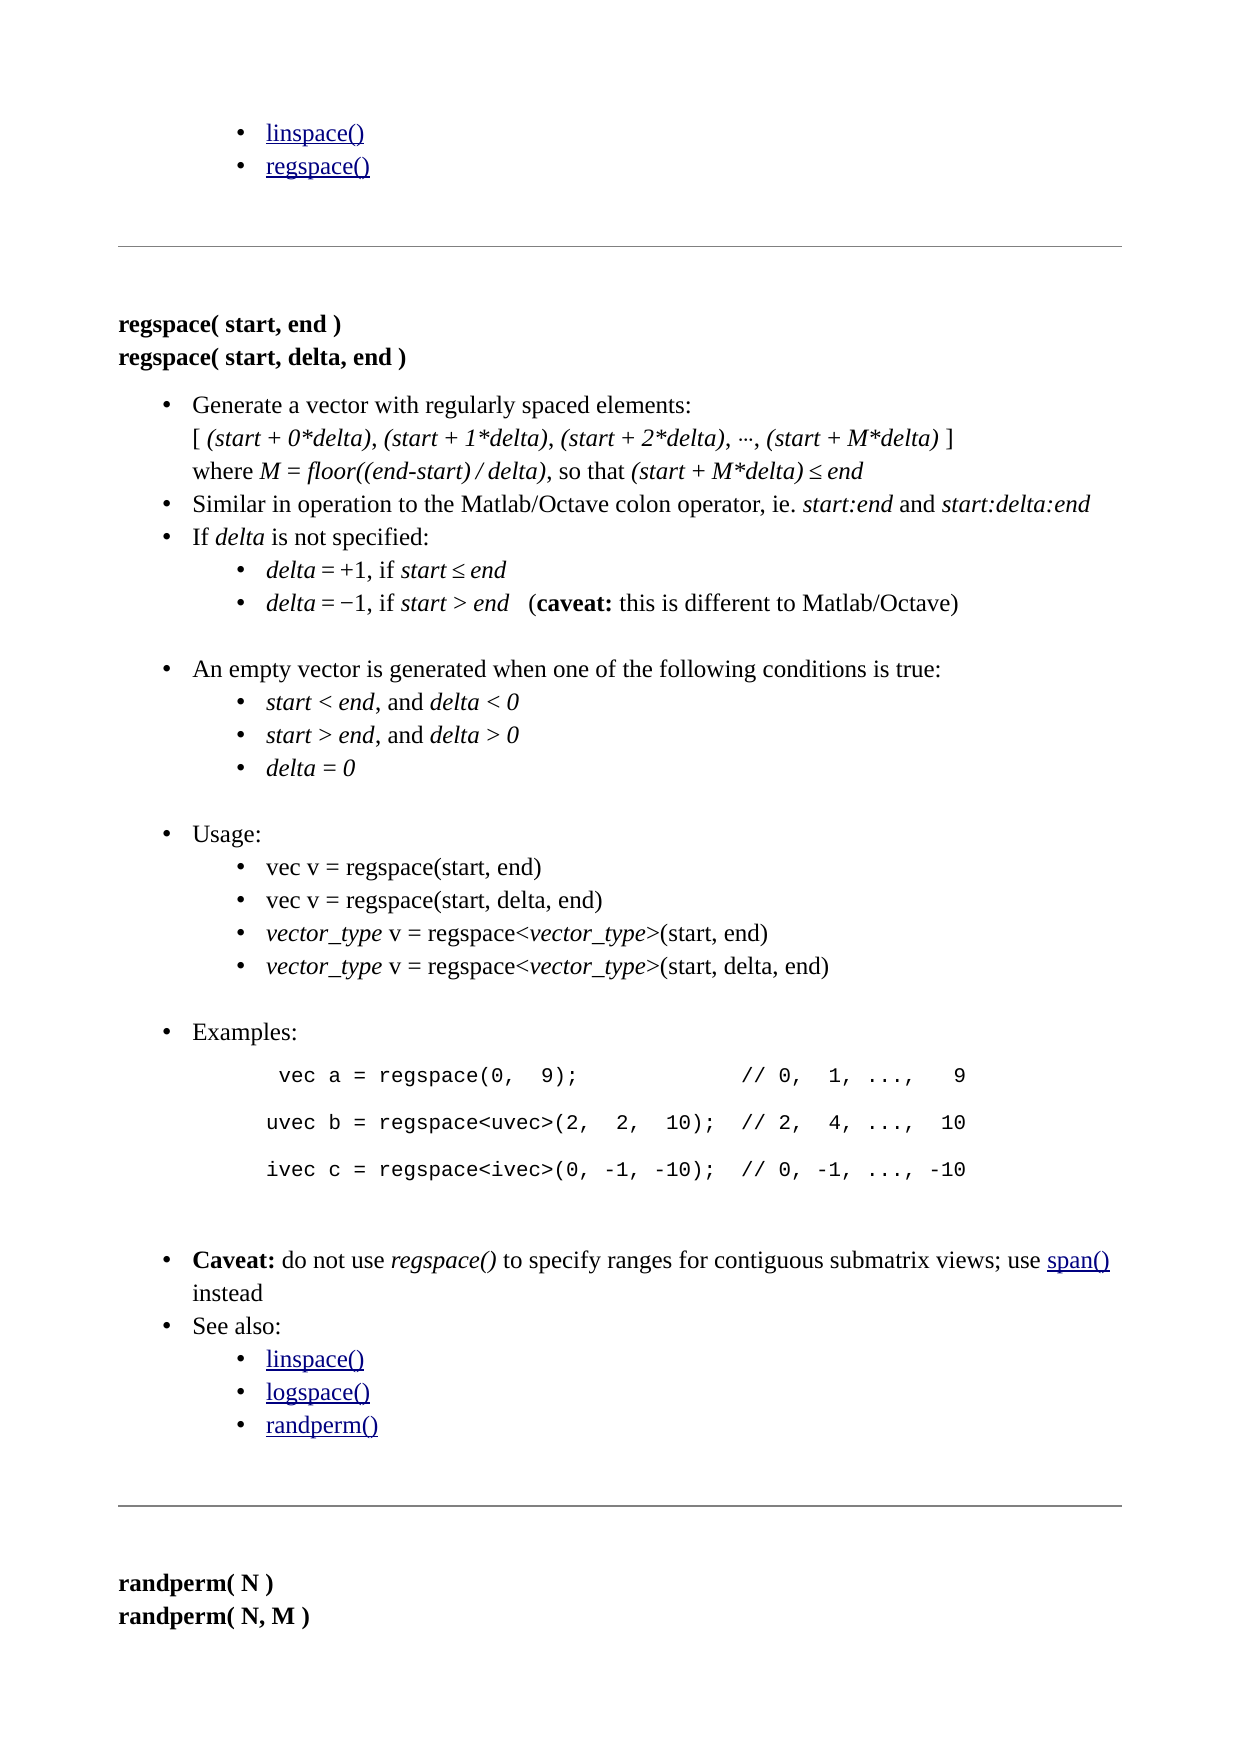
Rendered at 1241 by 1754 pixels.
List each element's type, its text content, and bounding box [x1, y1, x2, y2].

list vec v = regspace(start, end) [236, 852, 1122, 881]
text randperm( N ) randperm( N, M ) [118, 1568, 1122, 1630]
list randperm() [236, 1411, 1122, 1439]
list vector_type v = regspace<vector_type>(start, end) [236, 918, 1122, 947]
list delta = 0 [236, 753, 1122, 782]
list ivec c = regspace<ivec>(0, -1, -10); // 0, -1, ..., -10 [236, 1159, 1122, 1183]
list uvec b = regspace<uvec>(2, 2, 10); // 2, 4, ..., 10 [236, 1112, 1122, 1136]
list See also: [162, 1311, 1122, 1340]
list Similar in operation to the Matlab/Octave colon operator, ie. start:end and start:delta:end [162, 489, 1122, 517]
list vector_type v = regspace<vector_type>(start, delta, end) [236, 951, 1122, 980]
list logspace() [236, 1377, 1122, 1406]
list An empty vector is generated when one of the following conditions is true: [162, 654, 1122, 683]
list Examples: [162, 1017, 1122, 1046]
list vec v = regspace(start, delta, end) [236, 885, 1122, 914]
list Caveat: do not use regspace() to specify ranges for contiguous submatrix views; use span() instead [162, 1245, 1122, 1307]
list linspace() [236, 1344, 1122, 1373]
list Usage: [162, 819, 1122, 848]
list vec a = regspace(0, 9); // 0, 1, ..., 9 [236, 1065, 1122, 1088]
list start > end, and delta > 0 [236, 720, 1122, 749]
list regspace() [236, 151, 1122, 180]
list linspace() [236, 118, 1122, 147]
list delta = −1, if start > end (caveat: this is different to Matlab/Octave) [236, 588, 1122, 617]
list Generate a vector with regularly spaced elements: [ (start + 0*delta), (start + 1*delta), (start + 2*delta), ⋯, (start + M*delta) ] where M = floor((end-start) / delta), so that (start + M*delta) ≤ end [162, 390, 1122, 484]
list If delta is not specified: [162, 522, 1122, 551]
list delta = +1, if start ≤ end [236, 555, 1122, 583]
text regspace( start, end ) regspace( start, delta, end ) [118, 309, 1122, 371]
list start < end, and delta < 0 [236, 687, 1122, 716]
